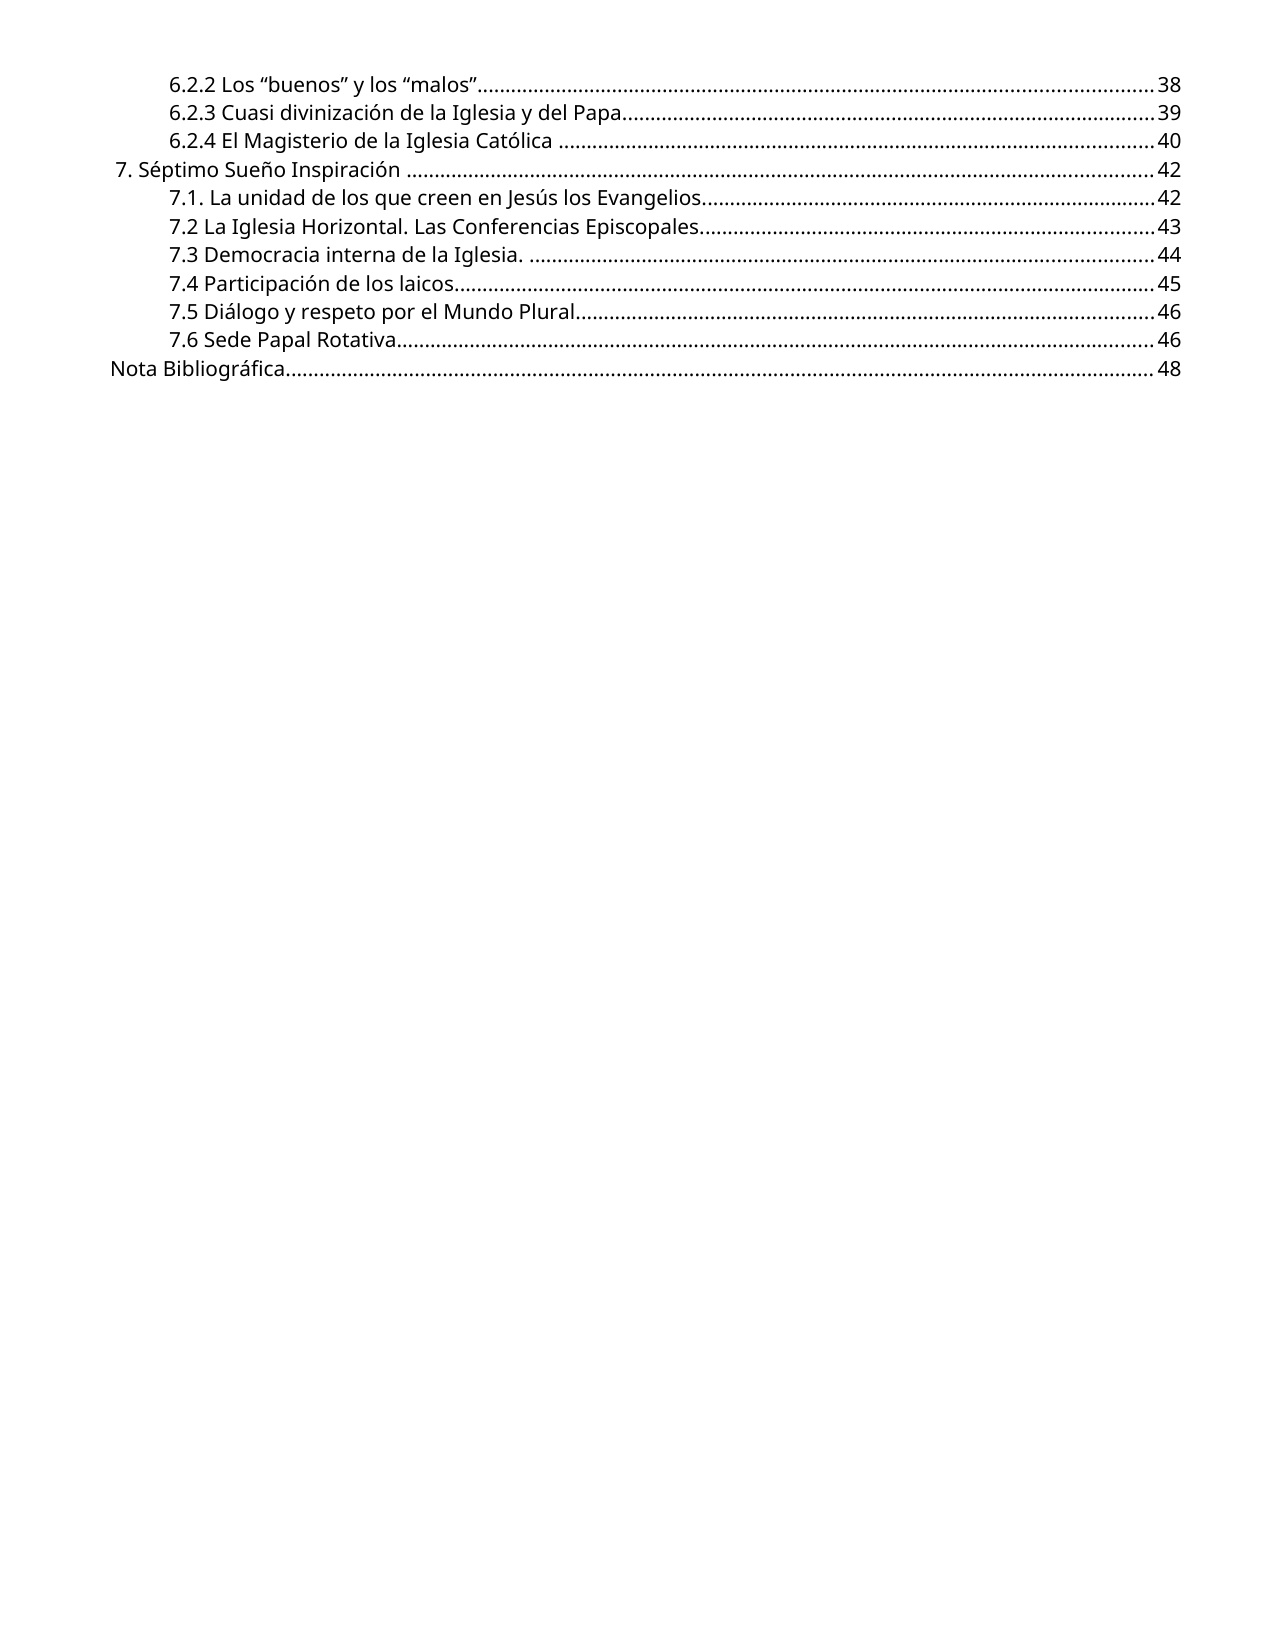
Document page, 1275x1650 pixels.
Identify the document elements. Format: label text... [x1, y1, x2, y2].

text 6.2.2 Los “buenos” y los “malos” 38 [169, 70, 1181, 98]
text 6.2.3 Cuasi divinización de la Iglesia y del Papa. 39 [169, 98, 1181, 127]
text 7. Séptimo Sueño Inspiración 42 [110, 155, 1181, 183]
text 7.5 Diálogo y respeto por el Mundo Plural. 46 [169, 297, 1181, 326]
text 7.1. La unidad de los que creen en Jesús los Evangelios. 42 [169, 183, 1181, 212]
text Nota Bibliográfica 48 [110, 354, 1181, 382]
text 7.3 Democracia interna de la Iglesia. 44 [169, 240, 1181, 269]
text 7.4 Participación de los laicos 45 [169, 269, 1181, 297]
text 7.2 La Iglesia Horizontal. Las Conferencias Episcopales. 43 [169, 212, 1181, 240]
text 6.2.4 El Magisterio de la Iglesia Católica 40 [169, 127, 1181, 155]
text 7.6 Sede Papal Rotativa. 46 [169, 326, 1181, 354]
